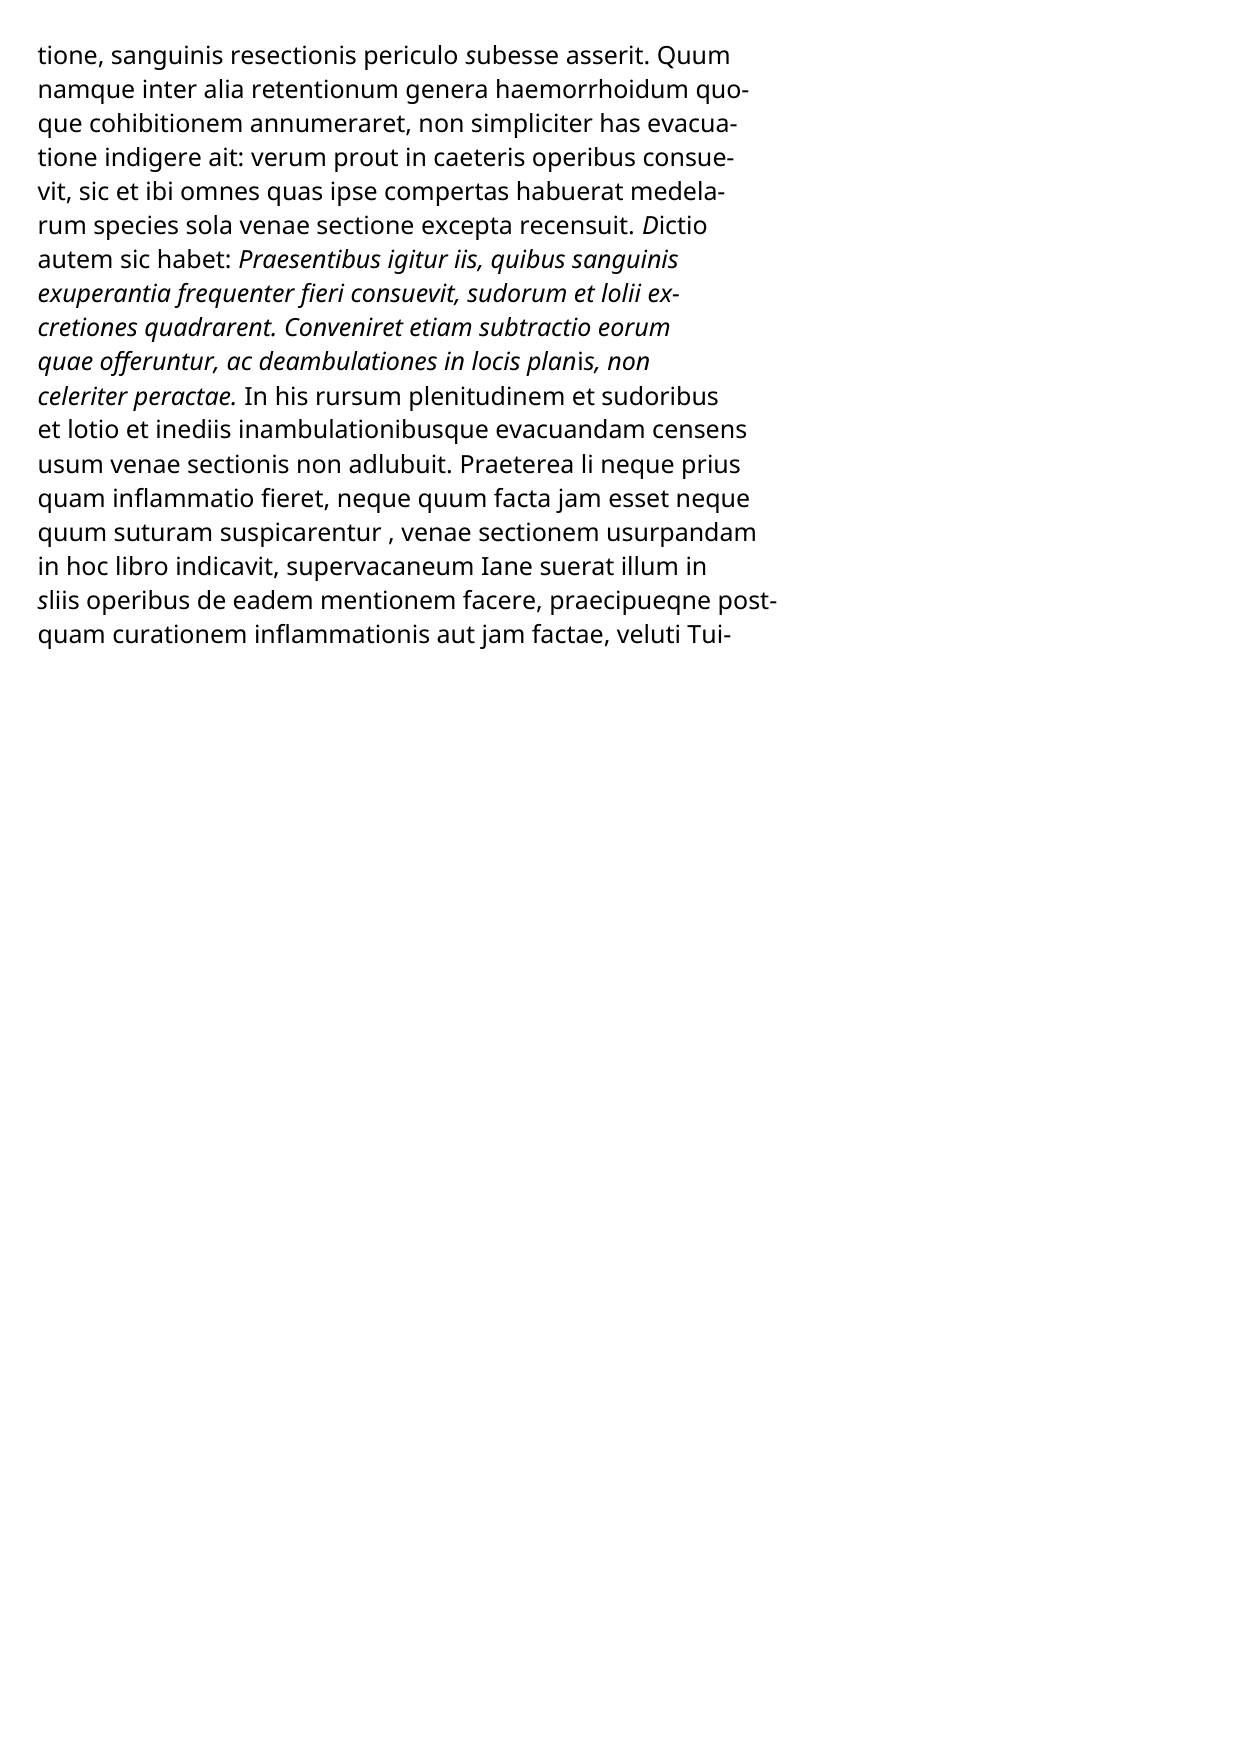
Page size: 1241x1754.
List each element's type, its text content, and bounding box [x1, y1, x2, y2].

text tione, sanguinis resectionis periculo subesse asserit. Quum namque inter alia retentionum genera haemorrhoidum quo- que cohibitionem annumeraret, non simpliciter has evacua- tione indigere ait: verum prout in caeteris operibus consue- vit, sic et ibi omnes quas ipse compertas habuerat medela- rum species sola venae sectione excepta recensuit. Dictio autem sic habet: Praesentibus igitur iis, quibus sanguinis exuperantia frequenter fieri consuevit, sudorum et lolii ex- cretiones quadrarent. Conveniret etiam subtractio eorum quae offeruntur, ac deambulationes in locis planis, non celeriter peractae. In his rursum plenitudinem et sudoribus et lotio et inediis inambulationibusque evacuandam censens usum venae sectionis non adlubuit. Praeterea li neque prius quam inflammatio fieret, neque quum facta jam esset neque quum suturam suspicarentur , venae sectionem usurpandam in hoc libro indicavit, supervacaneum Iane suerat illum in sliis operibus de eadem mentionem facere, praecipueqne post- quam curationem inflammationis aut jam factae, veluti Tui- [37, 37, 1203, 651]
